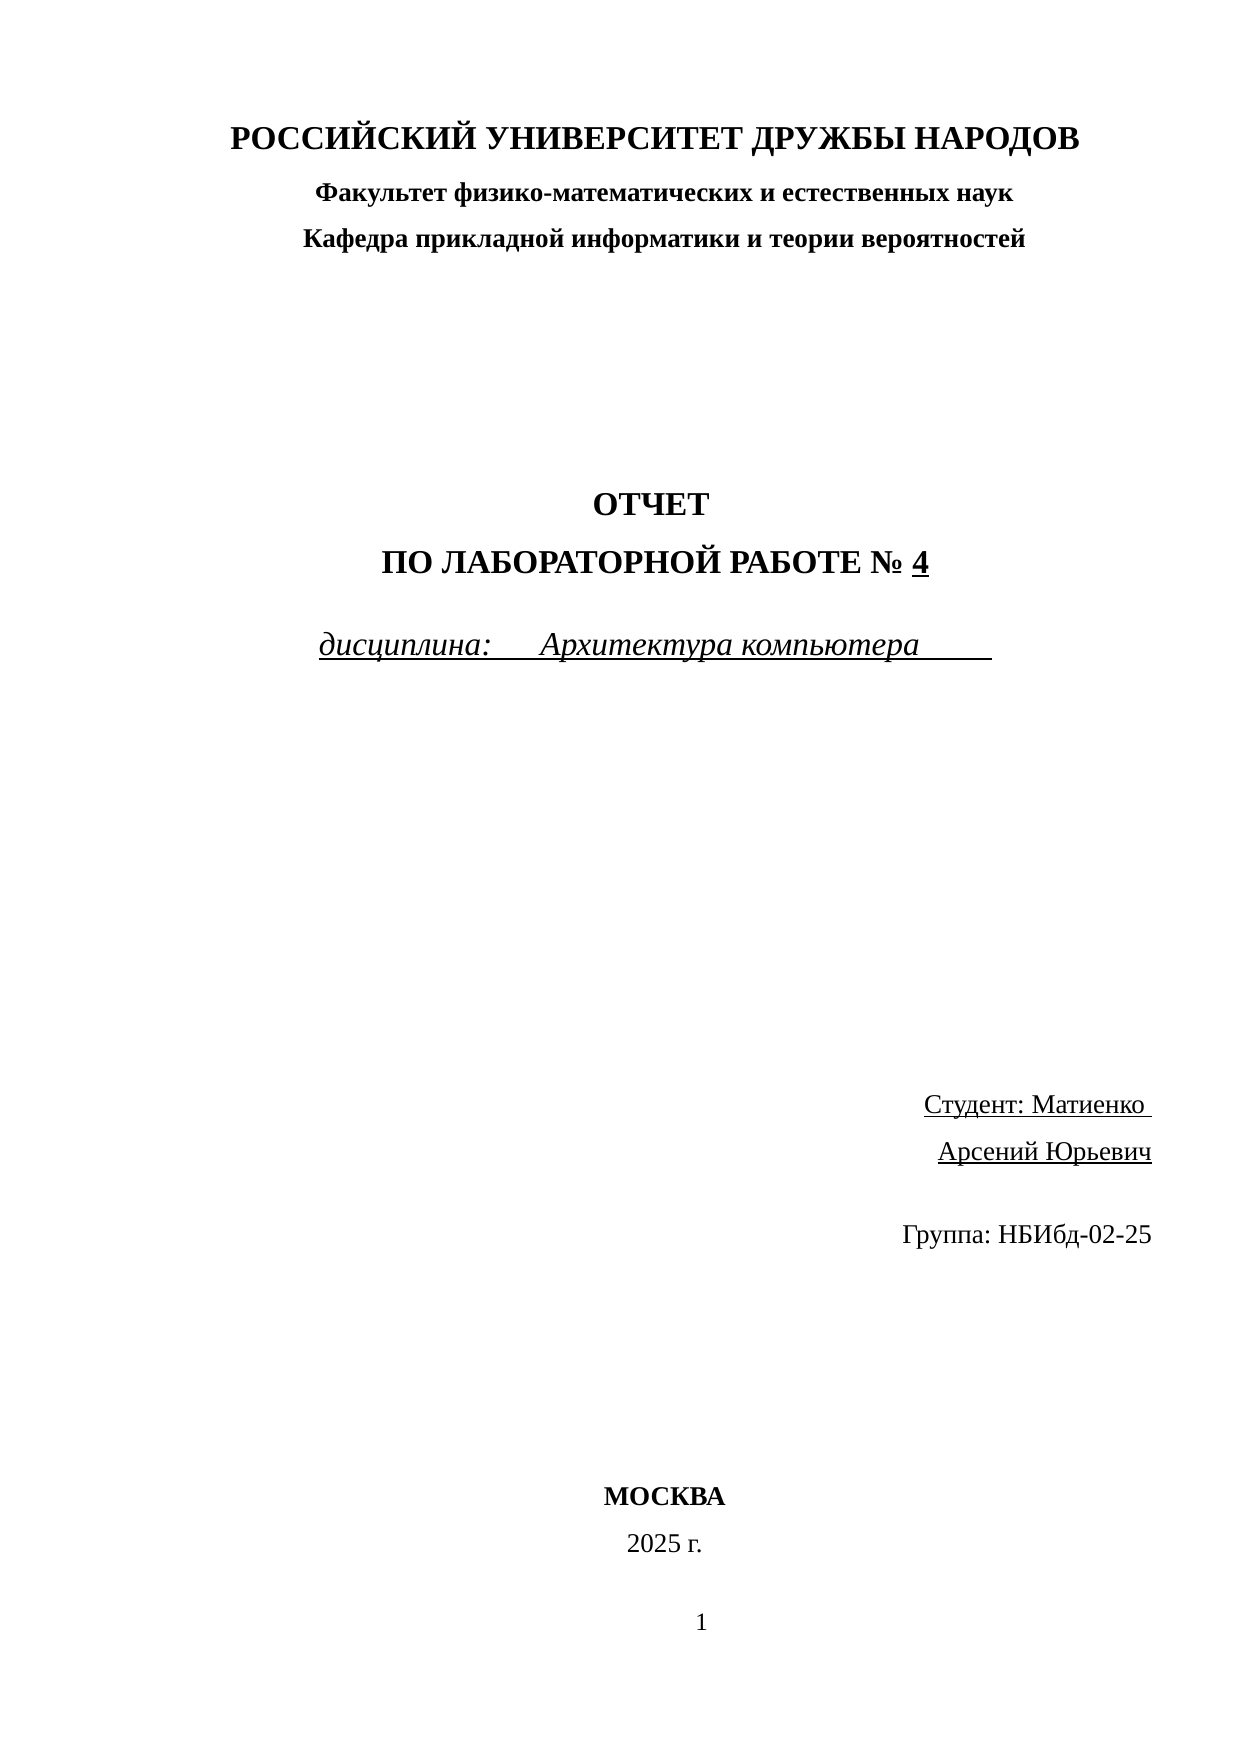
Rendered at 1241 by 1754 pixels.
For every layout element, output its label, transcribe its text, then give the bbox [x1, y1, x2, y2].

text Студент: Матиенко [177, 1088, 1152, 1119]
text МОСКВА [177, 1480, 1152, 1511]
text Арсений Юрьевич [177, 1135, 1152, 1166]
text Факультет физико-математических и естественных наук [177, 176, 1152, 207]
text РОССИЙСКИЙ УНИВЕРСИТЕТ ДРУЖБЫ НАРОДОВ [158, 118, 1152, 156]
text ОТЧЕТ [158, 484, 1152, 523]
text по лабораторной работе № 4 [158, 542, 1152, 580]
text Кафедра прикладной информатики и теории вероятностей [177, 222, 1152, 253]
text дисциплина: Архитектура компьютера [158, 624, 1152, 663]
text Группа: НБИбд-02-25 [177, 1218, 1152, 1249]
text 2025 г. [177, 1527, 1152, 1558]
